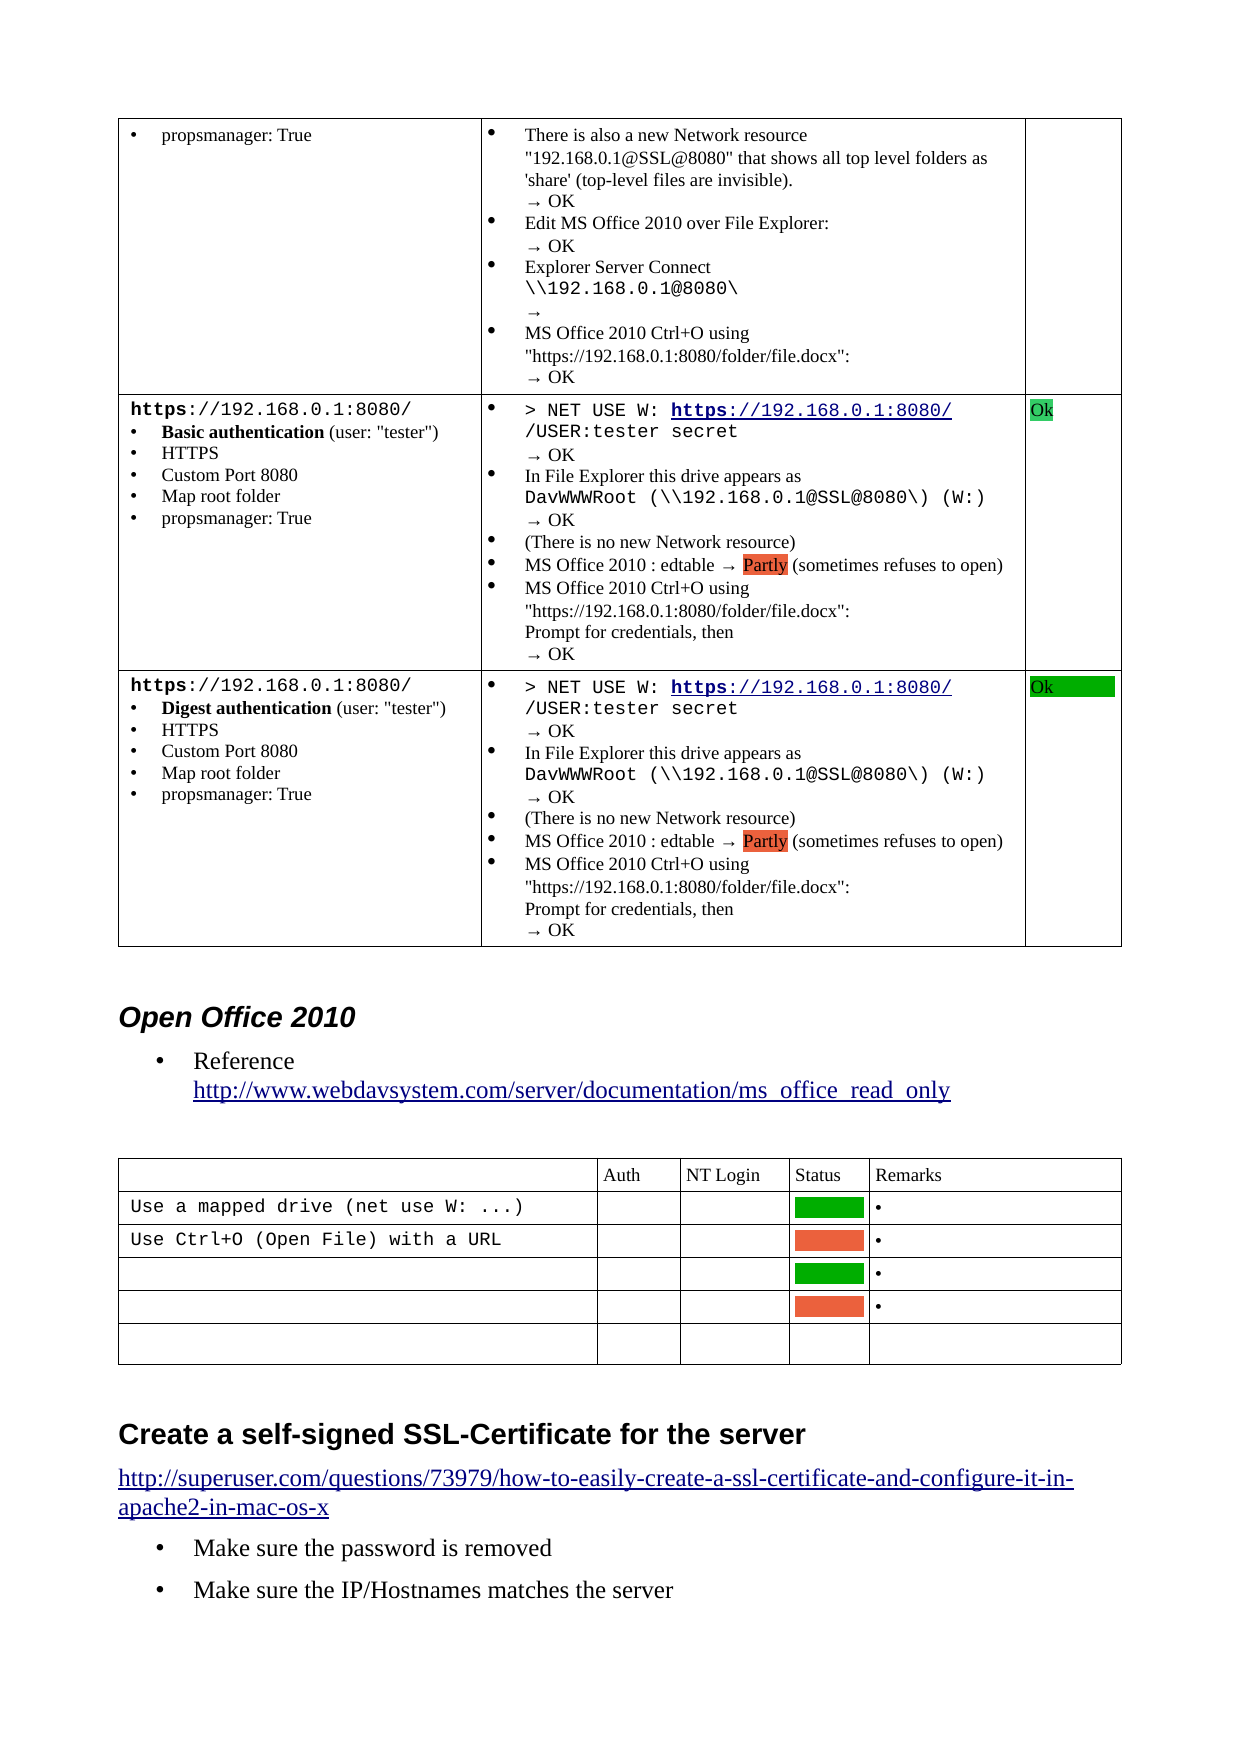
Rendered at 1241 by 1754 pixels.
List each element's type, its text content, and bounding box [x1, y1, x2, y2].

table_cell [790, 1324, 869, 1363]
table_cell [870, 1291, 1121, 1323]
list Reference http://www.webdavsystem.com/server/documentation/ms_office_read_only [156, 1046, 1122, 1104]
table_cell [119, 1258, 597, 1290]
table_header Status [790, 1159, 869, 1191]
table_cell [681, 1291, 789, 1323]
table_cell [681, 1225, 789, 1257]
table_cell [119, 1324, 597, 1363]
table_cell [119, 1291, 597, 1323]
table_cell https://192.168.0.1:8080/ Digest authentication (user: "tester") HTTPS Custom Port 8080 Map root folder propsmanager: True [119, 671, 481, 946]
table_cell Ok [1026, 671, 1121, 946]
table_cell Ok [1026, 395, 1121, 670]
subtitle Create a self-signed SSL-Certificate for the server [118, 1417, 1122, 1451]
table_cell [1026, 119, 1121, 393]
text http://superuser.com/questions/73979/how-to-easily-create-a-ssl-certificate-and-configure-it-in-apache2-in-mac-os-x [118, 1463, 1122, 1521]
list Make sure the IP/Hostnames matches the server [156, 1575, 1122, 1603]
table_cell [870, 1192, 1121, 1224]
table_cell https://192.168.0.1:8080/ Anonymous access HTTPS Custom Port 8080 Map root folder propsmanager: True [119, 119, 481, 393]
table_cell Use a mapped drive (net use W: ...) [119, 1192, 597, 1224]
table_cell [598, 1192, 680, 1224]
table_header [119, 1159, 597, 1191]
table_header NT Login [681, 1159, 789, 1191]
table_cell https://192.168.0.1:8080/ Basic authentication (user: "tester") HTTPS Custom Port 8080 Map root folder propsmanager: True [119, 395, 481, 670]
table_cell [598, 1225, 680, 1257]
subtitle Open Office 2010 [118, 1000, 1122, 1034]
table_cell > NET USE W: https://192.168.0.1:8080/ /USER:tester secret → OK In File Explorer this drive appears as DavWWWRoot (\\192.168.0.1@SSL@8080\) (W:) → OK (There is no new Network resource) MS Office 2010 : edtable → Partly (sometimes refuses to open) MS Office 2010 Ctrl+O using "https://192.168.0.1:8080/folder/file.docx": Prompt for credentials, then → OK [482, 395, 1025, 670]
table_cell [870, 1258, 1121, 1290]
table_cell > NET USE W: https://192.168.0.1:8080/ /USER:tester secret → OK In File Explorer this drive appears as DavWWWRoot (\\192.168.0.1@SSL@8080\) (W:) → OK (There is no new Network resource) MS Office 2010 : edtable → Partly (sometimes refuses to open) MS Office 2010 Ctrl+O using "https://192.168.0.1:8080/folder/file.docx": Prompt for credentials, then → OK [482, 671, 1025, 946]
table_cell > NET USE W: https://192.168.0.1:8080/ → OK In File Explorer this drive appears as DavWWWRoot (\\192.168.0.1@SSL@8080\) (W:) → OK There is also a new Network resource "192.168.0.1@SSL@8080" that shows all top level folders as 'share' (top-level files are invisible). → OK Edit MS Office 2010 over File Explorer: → OK Explorer Server Connect \\192.168.0.1@8080\ → MS Office 2010 Ctrl+O using "https://192.168.0.1:8080/folder/file.docx": → OK [482, 119, 1025, 393]
table_cell [598, 1291, 680, 1323]
table_cell [598, 1258, 680, 1290]
table_cell [870, 1324, 1121, 1363]
table_cell [790, 1258, 869, 1290]
table_cell [790, 1225, 869, 1257]
table_cell [681, 1192, 789, 1224]
table_cell [870, 1225, 1121, 1257]
table_cell [681, 1258, 789, 1290]
list Make sure the password is removed [156, 1533, 1122, 1562]
table_header Auth [598, 1159, 680, 1191]
table_header Remarks [870, 1159, 1121, 1191]
table_cell Use Ctrl+O (Open File) with a URL [119, 1225, 597, 1257]
table_cell [790, 1192, 869, 1224]
table_cell [681, 1324, 789, 1363]
table_cell [598, 1324, 680, 1363]
table_cell [790, 1291, 869, 1323]
